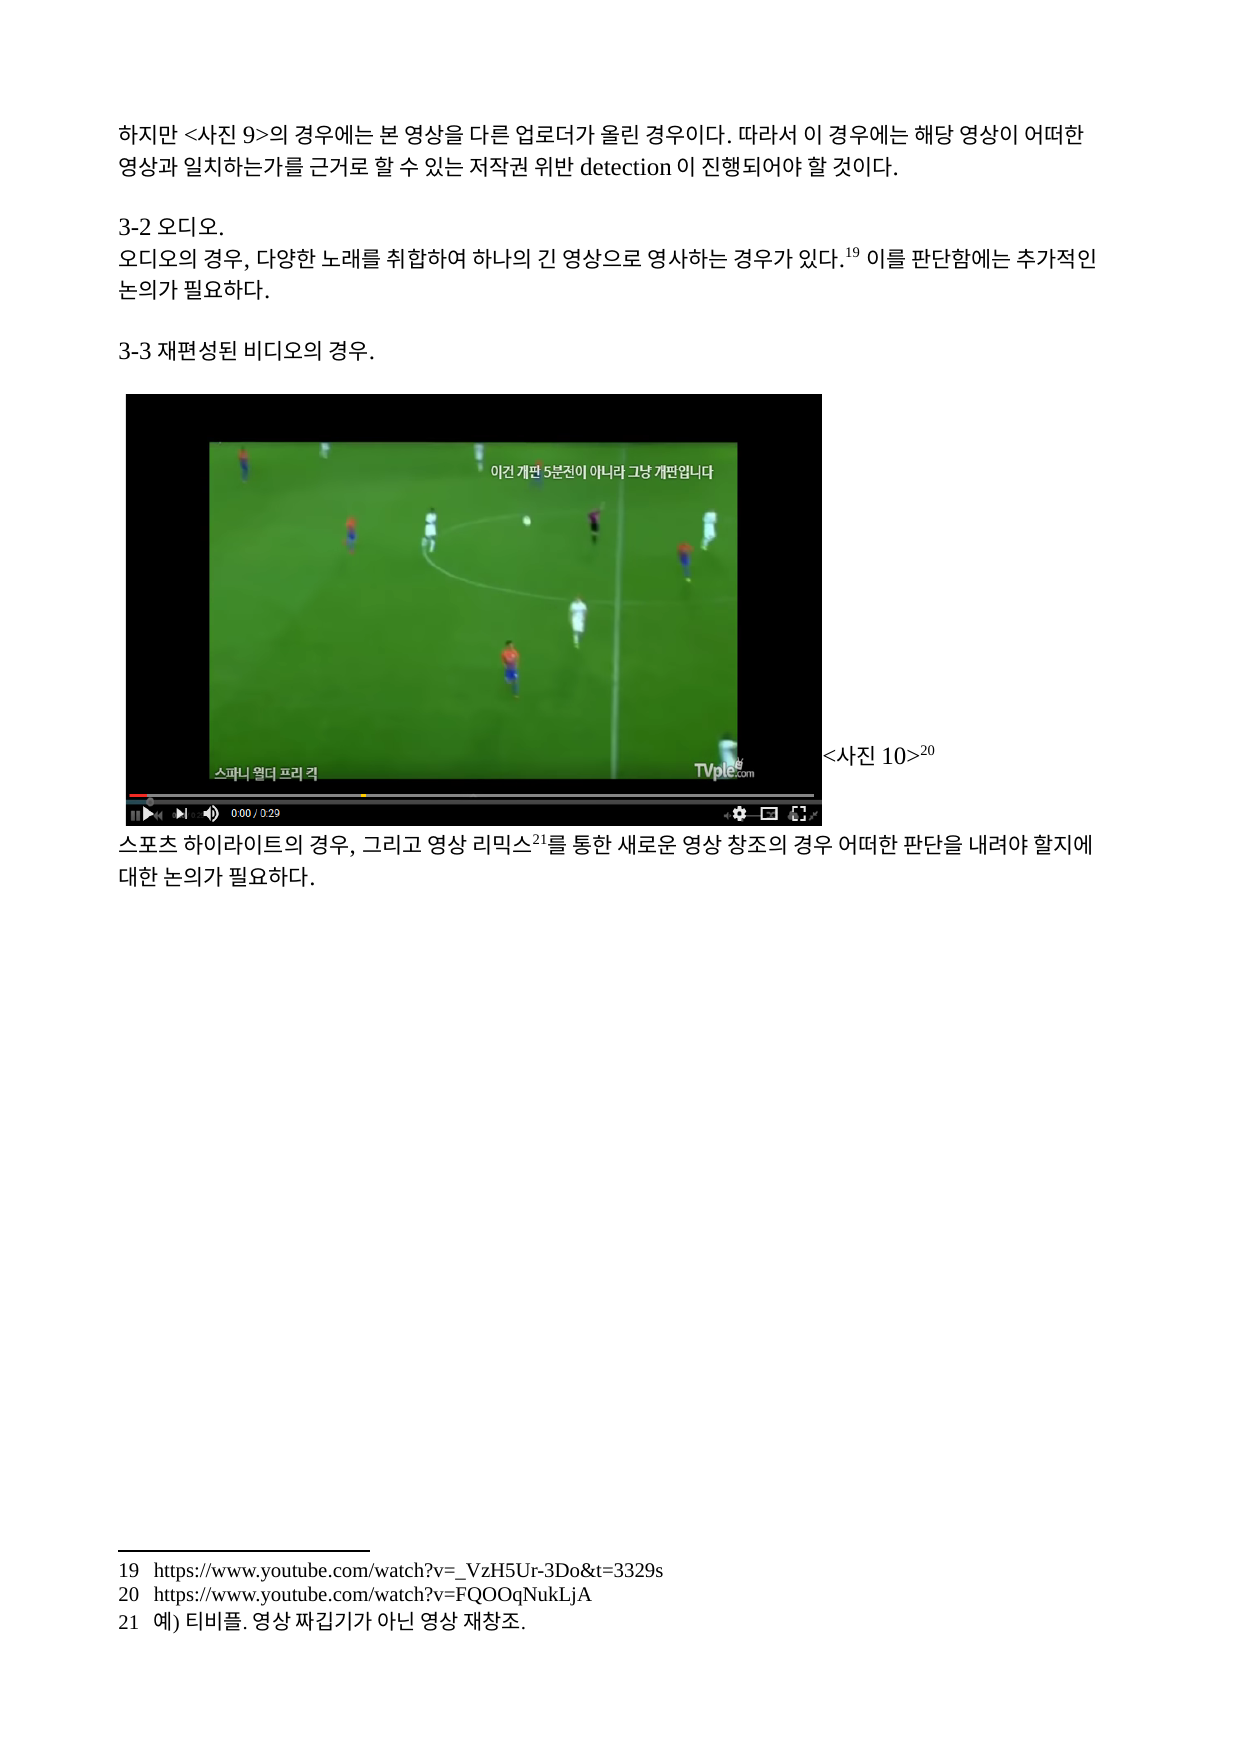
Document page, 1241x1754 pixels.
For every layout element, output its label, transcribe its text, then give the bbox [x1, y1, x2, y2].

text https://www.youtube.com/watch?v=FQOOqNukLjA [118, 1582, 1122, 1606]
text https://www.youtube.com/watch?v=_VzH5Ur-3Do&t=3329s [118, 1557, 1122, 1582]
text 하지만 <사진 9>의 경우에는 본 영상을 다른 업로더가 올린 경우이다. 따라서 이 경우에는 해당 영상이 어떠한 영상과 일치하는가를 근거로 할 수 있는 저작권 위반 detection이 진행되어야 할 것이다. [118, 118, 1122, 181]
text 3-3 재편성된 비디오의 경우. [118, 334, 1122, 366]
text <사진 10> [822, 739, 1122, 771]
text 스포츠 하이라이트의 경우, 그리고 영상 리믹스를 통한 새로운 영상 창조의 경우 어떠한 판단을 내려야 할지에 대한 논의가 필요하다. [118, 828, 1122, 892]
text 오디오의 경우, 다양한 노래를 취합하여 하나의 긴 영상으로 영사하는 경우가 있다. 이를 판단함에는 추가적인 논의가 필요하다. [118, 242, 1122, 305]
picture [125, 394, 822, 826]
text [118, 739, 125, 771]
text 3-2 오디오. [118, 210, 1122, 242]
text 예) 티비플. 영상 짜깁기가 아닌 영상 재창조. [118, 1606, 1122, 1636]
